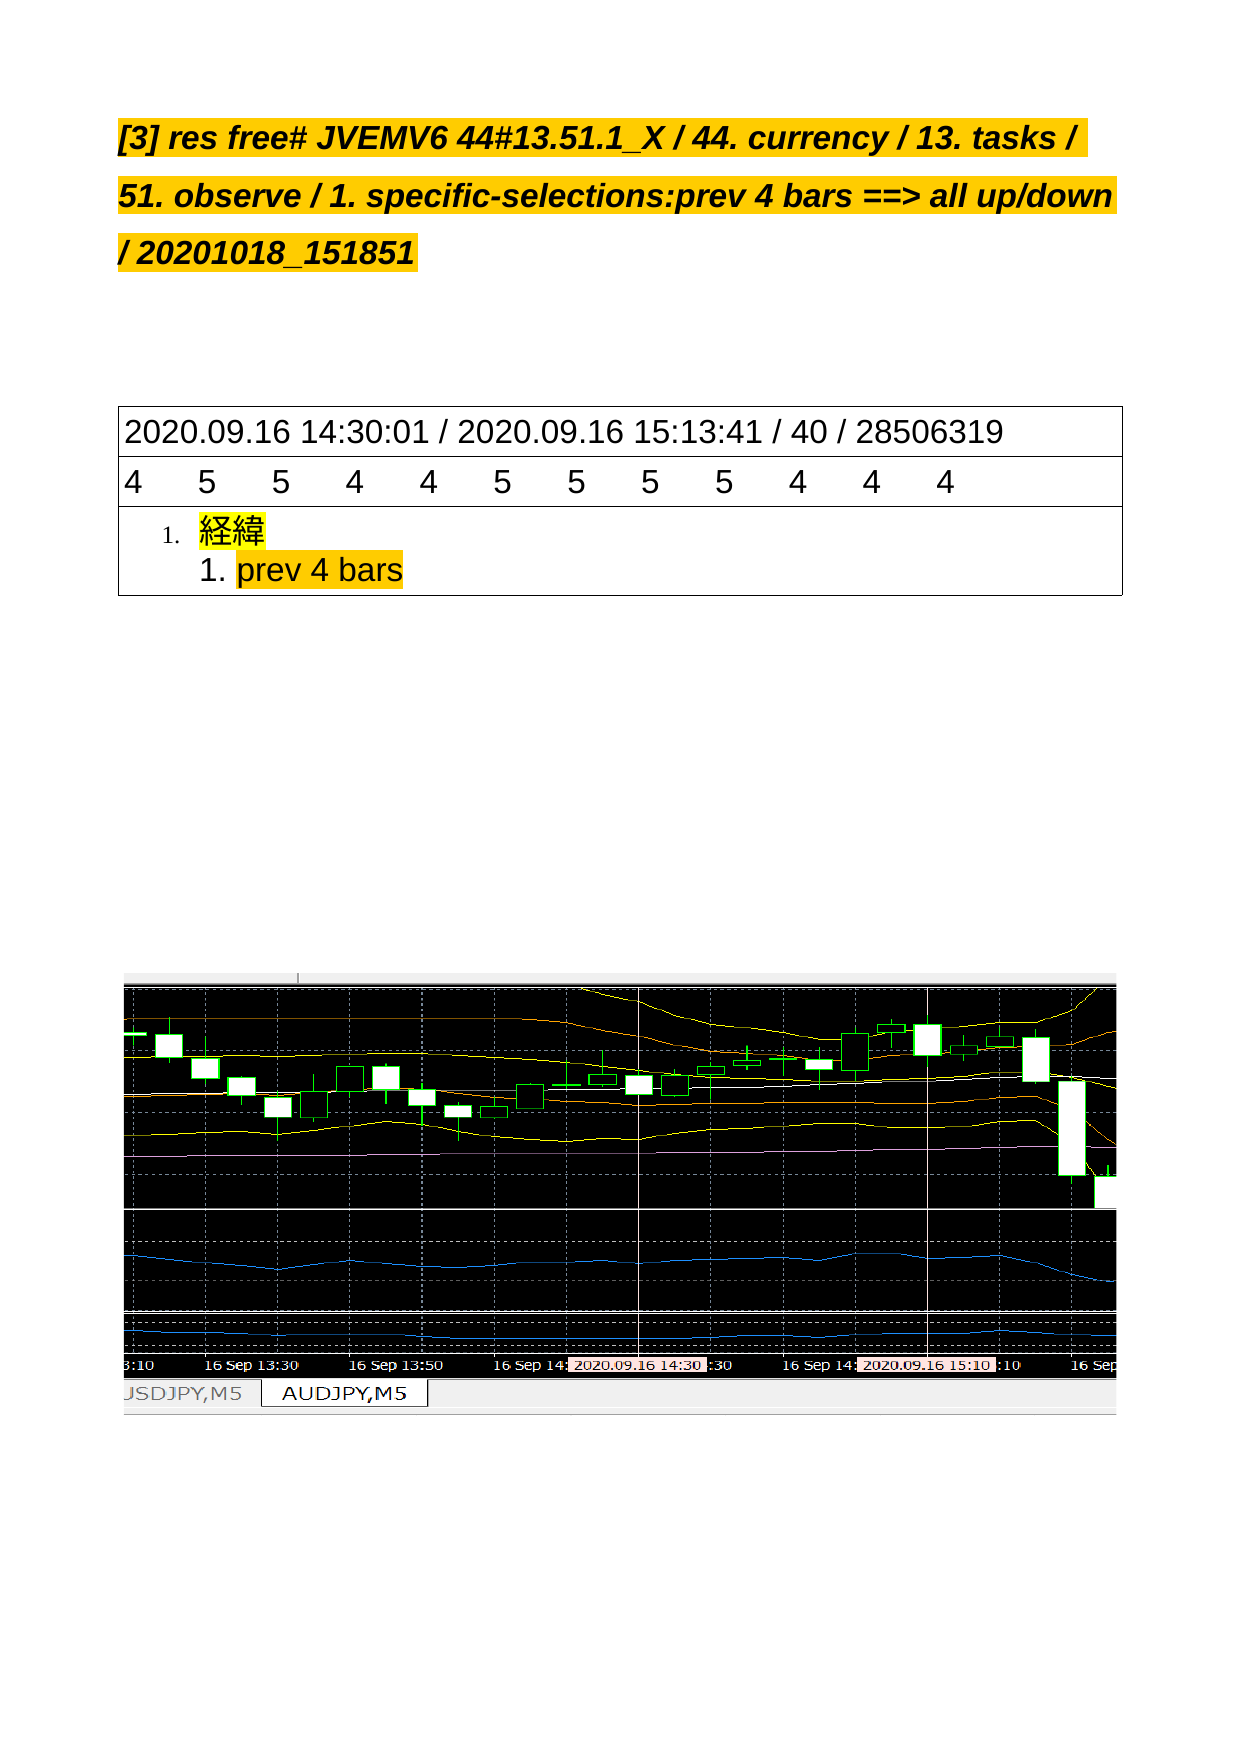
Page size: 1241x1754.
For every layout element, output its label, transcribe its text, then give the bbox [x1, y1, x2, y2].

text [3] res free# JVEMV6 44#13.51.1_X / 44. currency / 13. tasks / 51. observe / 1. specific-selections:prev 4 bars ==> all up/down / 20201018_151851 [118, 118, 1122, 272]
table_header 2020.09.16 14:30:01 / 2020.09.16 15:13:41 / 40 / 28506319 [119, 407, 1122, 456]
table_cell 経緯 prev 4 bars up : 5 → 2 77.045 ~ .091 : + 4.6 pips #ref:20201019_172111 RSI, MFI prev-1 : 50.6130 / 38.6450 prev-4 : 45.1735 / 39.0336 dif : 5.4395 ( + 12.04 % ) / - 0.3886 ( - 1.0 % ) prev 5 ~ 5 ~ 9 ==> mountain 10 ~ 14 ==> serial-down 経過 post-7 ==> highest post-8 ==> trail-SL [119, 507, 1122, 594]
table_cell 4 5 5 4 4 5 5 5 5 4 4 4 [119, 457, 1122, 506]
picture [123, 973, 1117, 1416]
